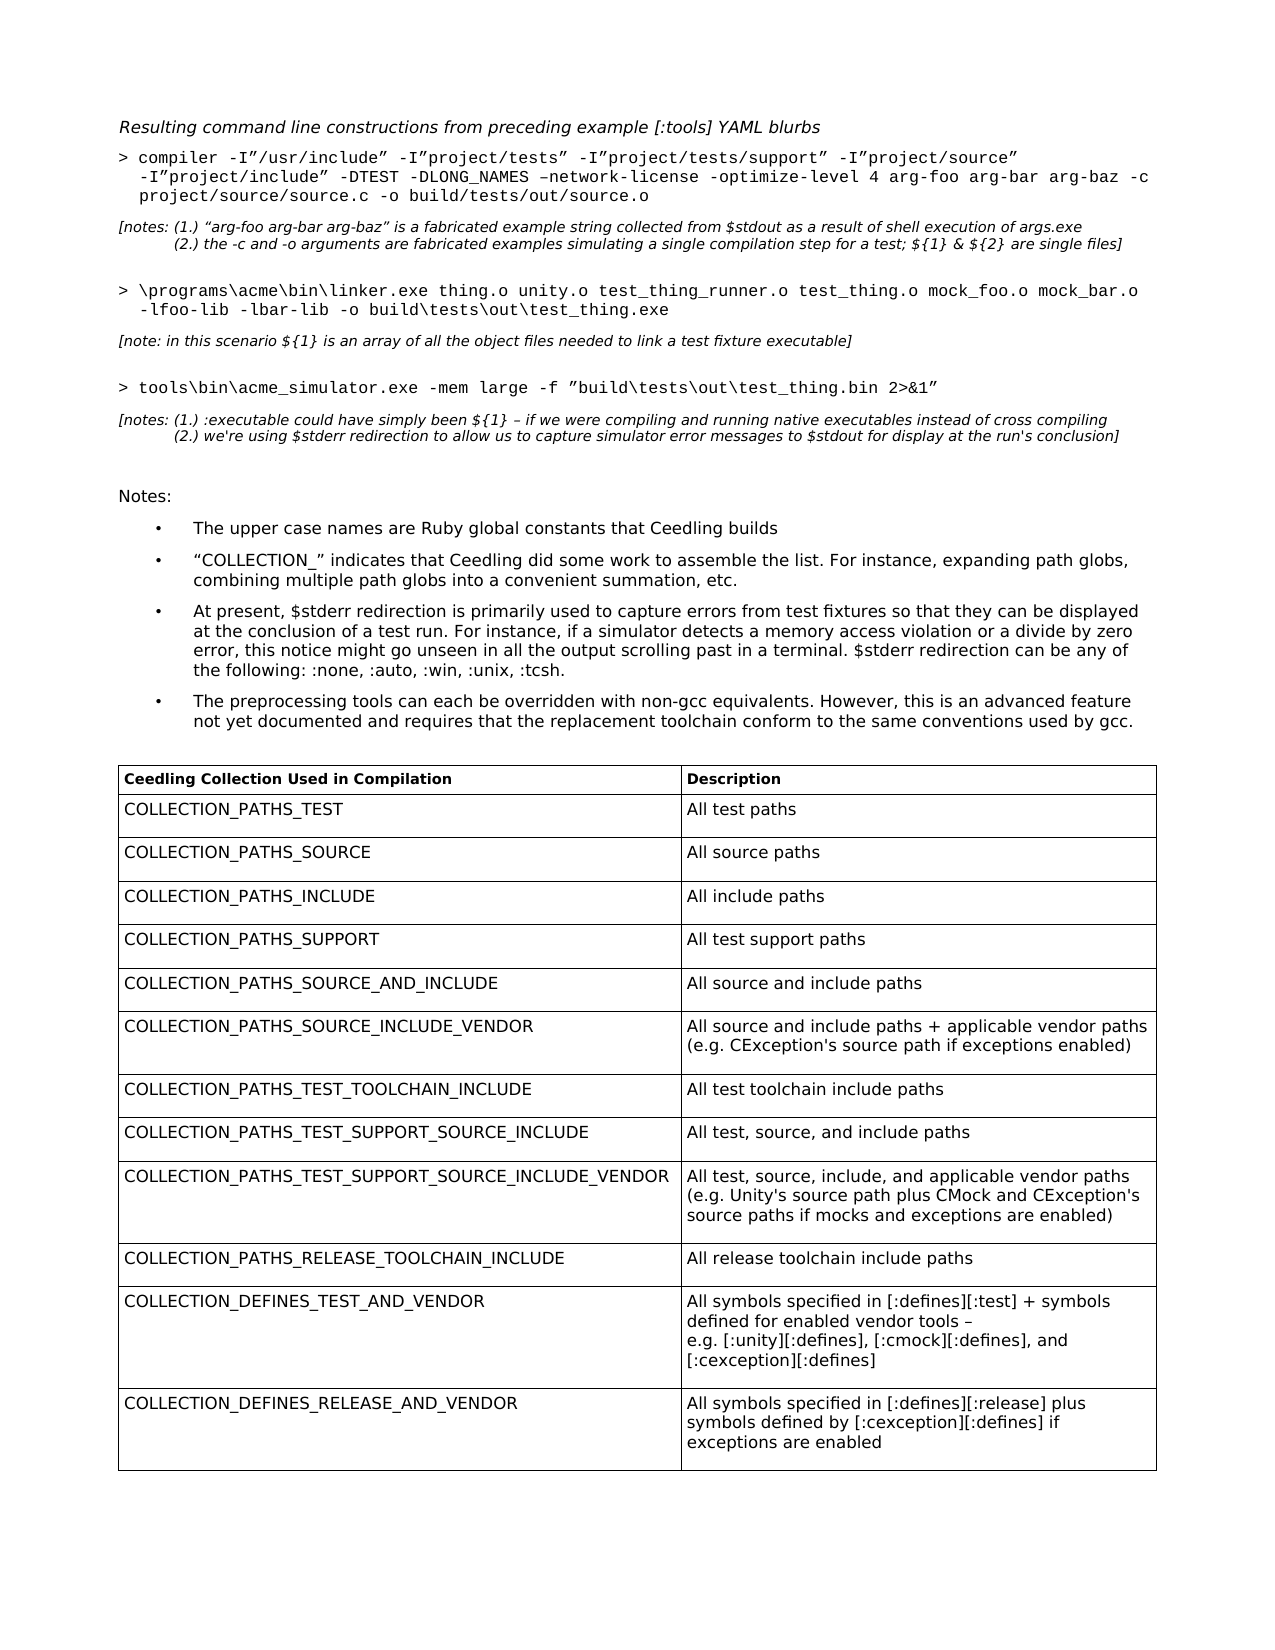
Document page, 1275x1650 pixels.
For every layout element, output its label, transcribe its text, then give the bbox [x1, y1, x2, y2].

table_cell All include paths [682, 882, 1156, 924]
table_header Description [682, 766, 1156, 794]
table_cell COLLECTION_DEFINES_TEST_AND_VENDOR [119, 1287, 681, 1388]
text [notes: (1.) “arg-foo arg-bar arg-baz” is a fabricated example string collected from $stdout as a result of shell execution of args.exe (2.) the -c and -o arguments are fabricated examples simulating a single compilation step for a test; ${1} & ${2} are single files] [118, 219, 1157, 253]
list The upper case names are Ruby global constants that Ceedling builds [156, 519, 1157, 538]
table_cell COLLECTION_PATHS_SOURCE [119, 838, 681, 881]
list At present, $stderr redirection is primarily used to capture errors from test fixtures so that they can be displayed at the conclusion of a test run. For instance, if a simulator detects a memory access violation or a divide by zero error, this notice might go unseen in all the output scrolling past in a terminal. $stderr redirection can be any of the following: :none, :auto, :win, :unix, :tcsh. [156, 602, 1157, 680]
text > compiler -I”/usr/include” -I”project/tests” -I”project/tests/support” -I”project/source” -I”project/include” -DTEST -DLONG_NAMES –network-license -optimize-level 4 arg-foo arg-bar arg-baz -c project/source/source.c -o build/tests/out/source.o [118, 150, 1157, 207]
text > tools\bin\acme_simulator.exe -mem large -f ”build\tests\out\test_thing.bin 2>&1” [118, 380, 1157, 399]
table_cell All test toolchain include paths [682, 1075, 1156, 1117]
table_cell All source and include paths [682, 969, 1156, 1011]
table_cell COLLECTION_PATHS_SUPPORT [119, 925, 681, 968]
table_cell All test, source, include, and applicable vendor paths (e.g. Unity's source path plus CMock and CException's source paths if mocks and exceptions are enabled) [682, 1162, 1156, 1243]
list The preprocessing tools can each be overridden with non-gcc equivalents. However, this is an advanced feature not yet documented and requires that the replacement toolchain conform to the same conventions used by gcc. [156, 692, 1157, 731]
text [note: in this scenario ${1} is an array of all the object files needed to link a test fixture executable] [118, 333, 1157, 350]
table_cell COLLECTION_PATHS_SOURCE_INCLUDE_VENDOR [119, 1012, 681, 1074]
table_cell All symbols specified in [:defines][:release] plus symbols defined by [:cexception][:defines] if exceptions are enabled [682, 1389, 1156, 1470]
table_cell COLLECTION_PATHS_TEST [119, 795, 681, 837]
table_cell COLLECTION_PATHS_SOURCE_AND_INCLUDE [119, 969, 681, 1011]
text Notes: [118, 487, 1157, 507]
table_cell All test paths [682, 795, 1156, 837]
text [notes: (1.) :executable could have simply been ${1} – if we were compiling and running native executables instead of cross compiling (2.) we're using $stderr redirection to allow us to capture simulator error messages to $stdout for display at the run's conclusion] [118, 411, 1157, 445]
table_cell COLLECTION_DEFINES_RELEASE_AND_VENDOR [119, 1389, 681, 1470]
table_cell All symbols specified in [:defines][:test] + symbols defined for enabled vendor tools – e.g. [:unity][:defines], [:cmock][:defines], and [:cexception][:defines] [682, 1287, 1156, 1388]
table_cell COLLECTION_PATHS_INCLUDE [119, 882, 681, 924]
table_cell All source and include paths + applicable vendor paths (e.g. CException's source path if exceptions enabled) [682, 1012, 1156, 1074]
table_cell COLLECTION_PATHS_TEST_SUPPORT_SOURCE_INCLUDE_VENDOR [119, 1162, 681, 1243]
table_cell All test support paths [682, 925, 1156, 968]
table_cell COLLECTION_PATHS_TEST_TOOLCHAIN_INCLUDE [119, 1075, 681, 1117]
table_cell COLLECTION_PATHS_TEST_SUPPORT_SOURCE_INCLUDE [119, 1118, 681, 1161]
table_cell All release toolchain include paths [682, 1244, 1156, 1286]
table_cell All test, source, and include paths [682, 1118, 1156, 1161]
table_header Ceedling Collection Used in Compilation [119, 766, 681, 794]
text > \programs\acme\bin\linker.exe thing.o unity.o test_thing_runner.o test_thing.o mock_foo.o mock_bar.o -lfoo-lib -lbar-lib -o build\tests\out\test_thing.exe [118, 283, 1157, 321]
text Resulting command line constructions from preceding example [:tools] YAML blurbs [119, 118, 1157, 137]
list “COLLECTION_” indicates that Ceedling did some work to assemble the list. For instance, expanding path globs, combining multiple path globs into a convenient summation, etc. [156, 551, 1157, 590]
table_cell COLLECTION_PATHS_RELEASE_TOOLCHAIN_INCLUDE [119, 1244, 681, 1286]
table_cell All source paths [682, 838, 1156, 881]
